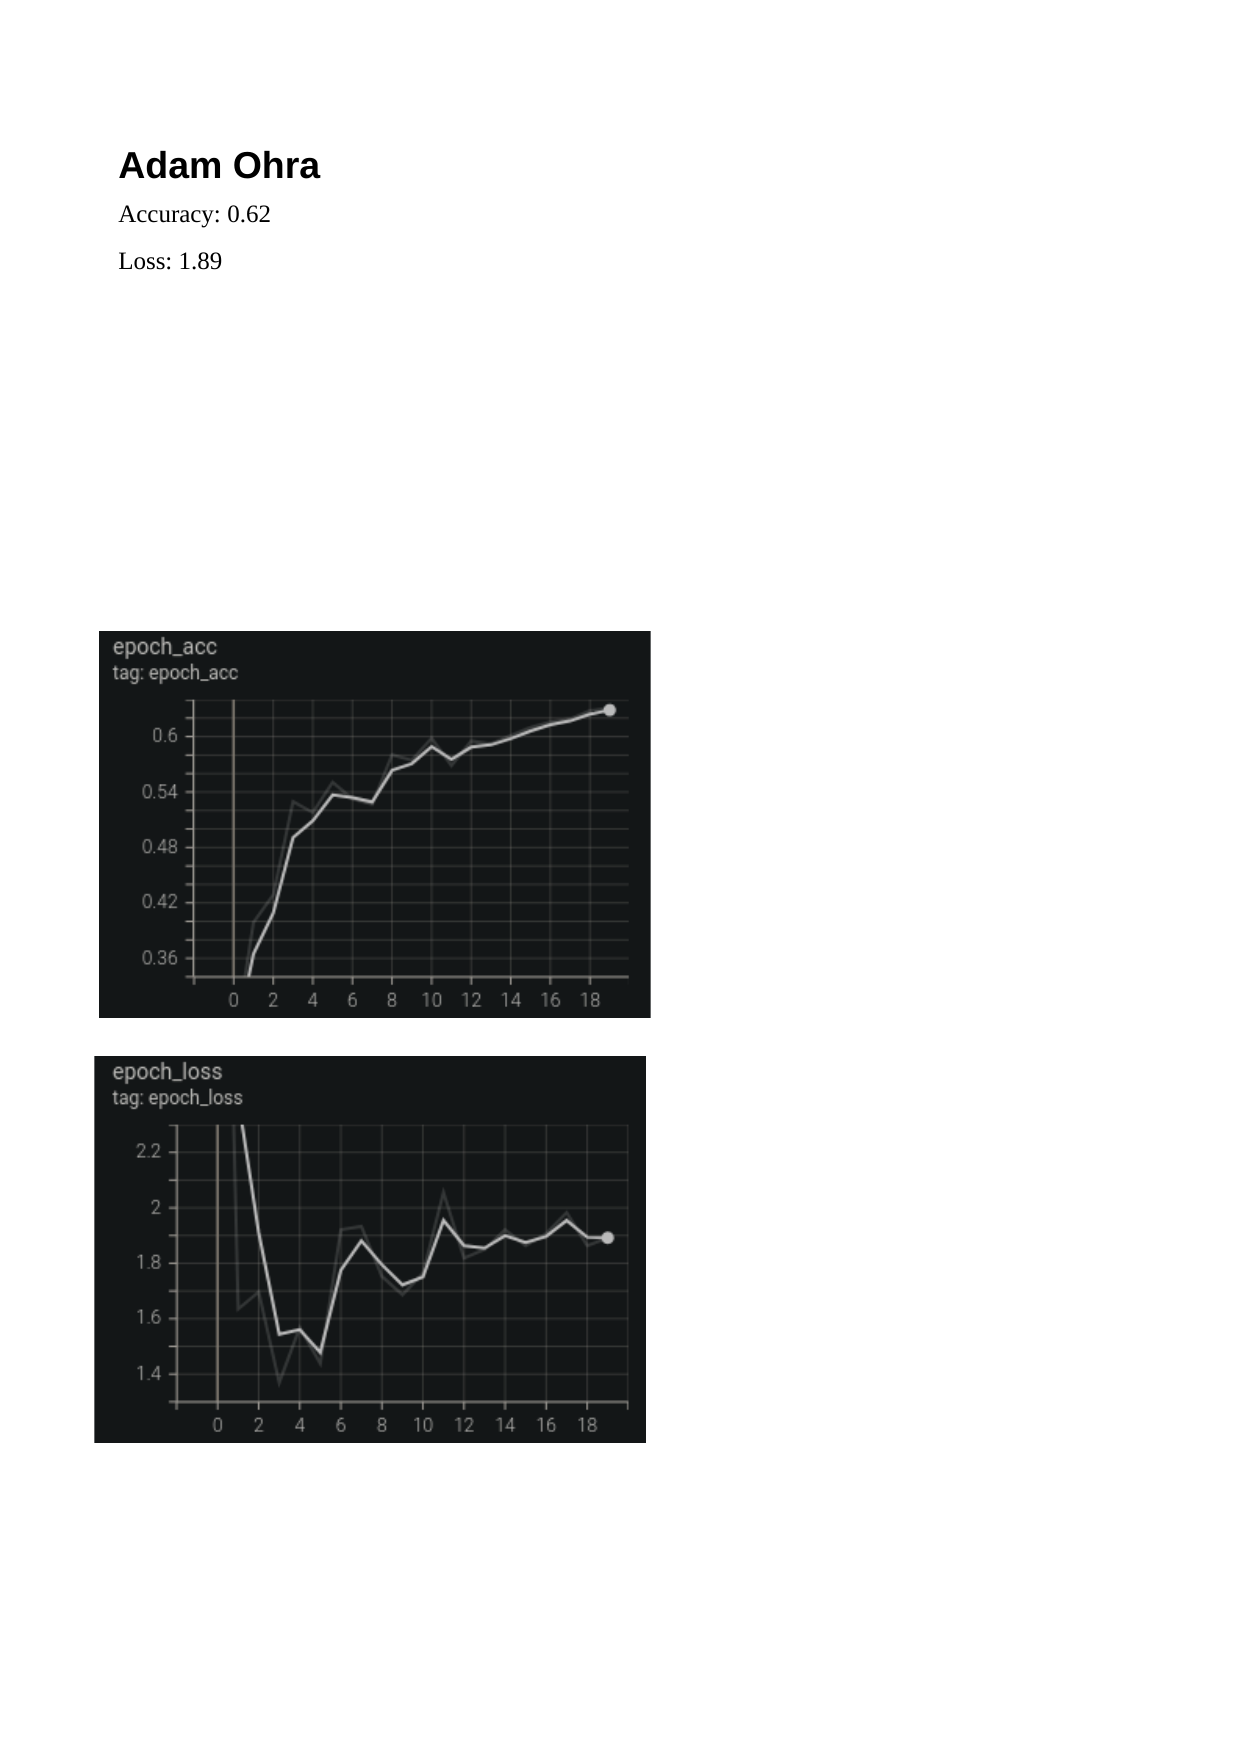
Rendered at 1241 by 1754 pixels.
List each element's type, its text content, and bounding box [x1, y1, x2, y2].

text Accuracy: 0.62 [118, 199, 1122, 227]
text Loss: 1.89 [118, 246, 1122, 275]
picture [99, 631, 651, 1018]
subtitle Adam Ohra [118, 143, 1122, 186]
picture [94, 1056, 646, 1443]
